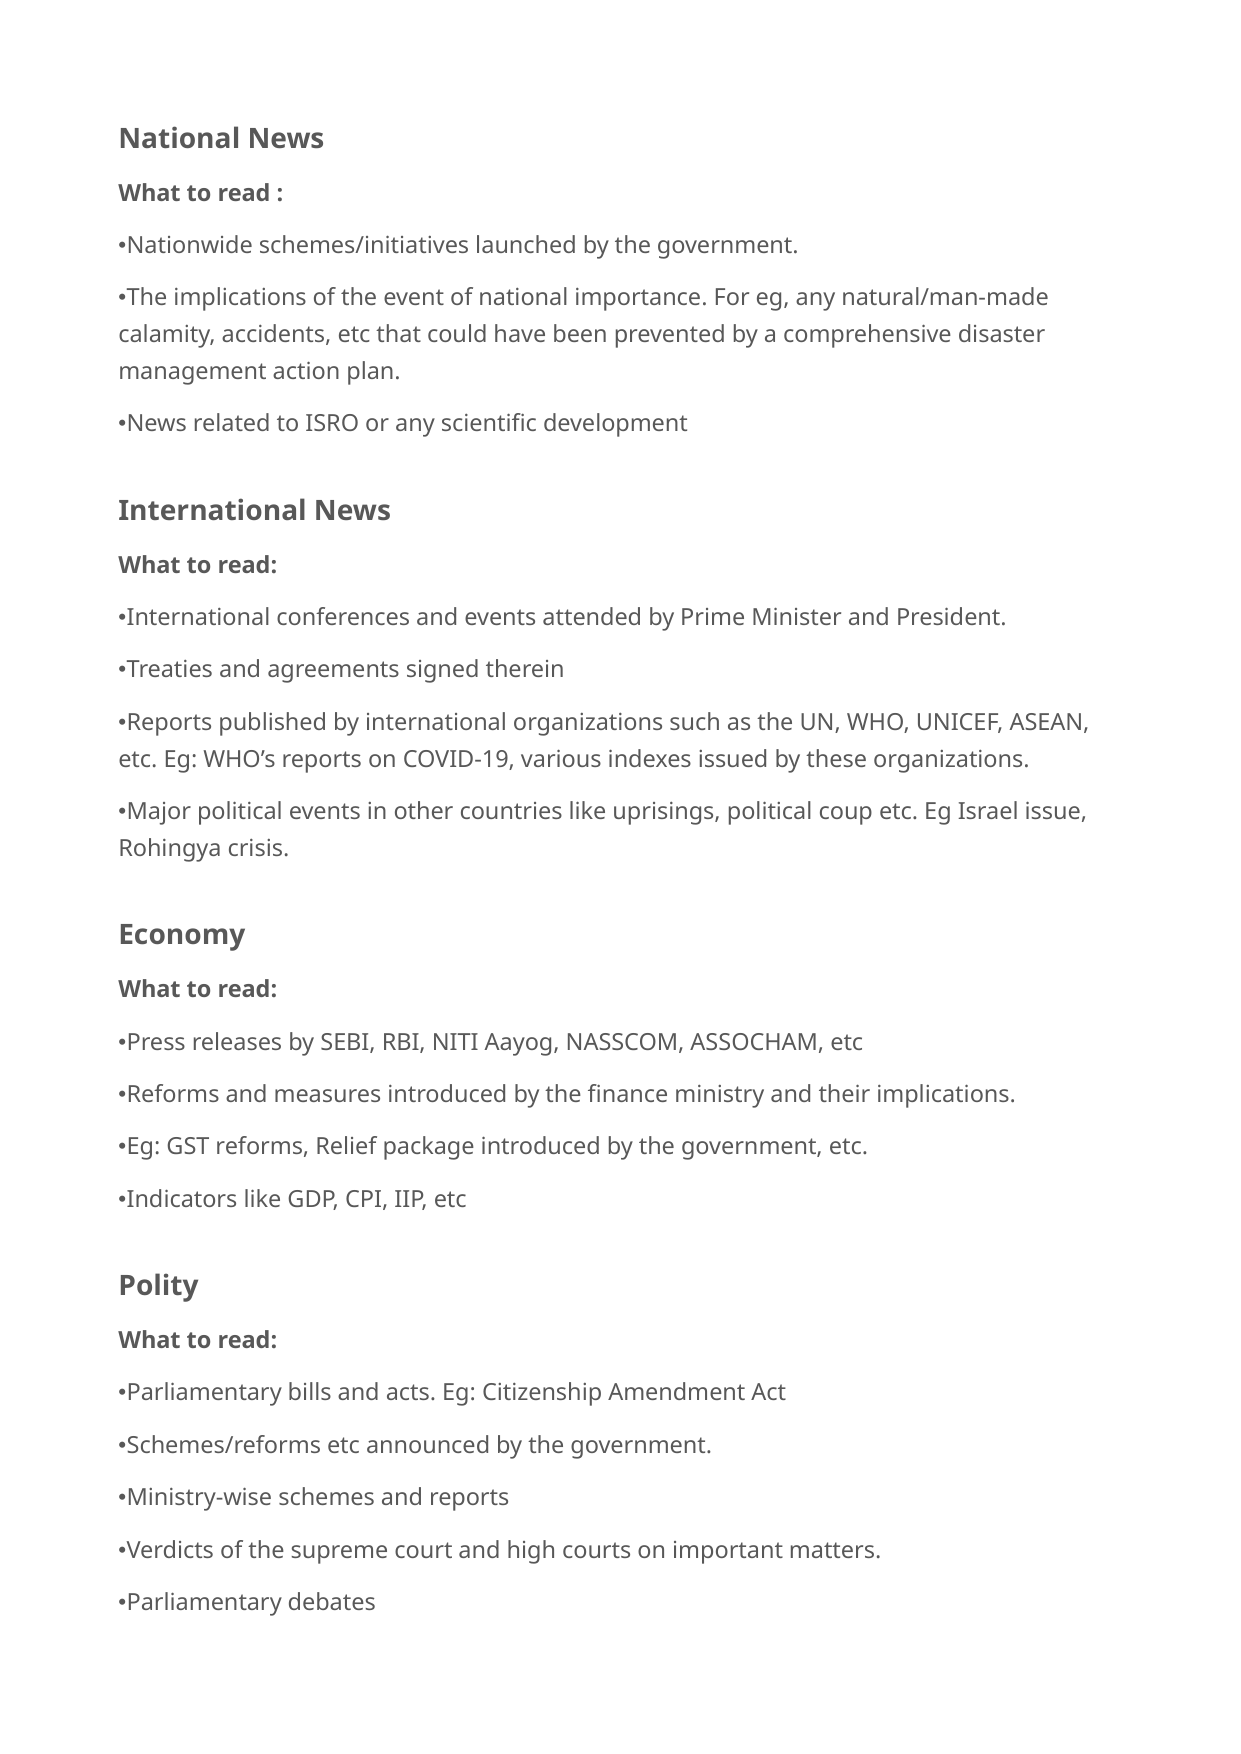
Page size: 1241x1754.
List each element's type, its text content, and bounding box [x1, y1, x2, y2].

list Eg: GST reforms, Relief package introduced by the government, etc. [118, 1129, 1122, 1162]
list Press releases by SEBI, RBI, NITI Aayog, NASSCOM, ASSOCHAM, etc [118, 1025, 1122, 1057]
list Reports published by international organizations such as the UN, WHO, UNICEF, ASEAN, etc. Eg: WHO’s reports on COVID-19, various indexes issued by these organizations. [118, 705, 1122, 774]
list International conferences and events attended by Prime Minister and President. [118, 600, 1122, 632]
list News related to ISRO or any scientific development [118, 407, 1122, 438]
text What to read: [118, 1323, 1122, 1355]
list Reforms and measures introduced by the finance ministry and their implications. [118, 1077, 1122, 1109]
list Ministry-wise schemes and reports [118, 1481, 1122, 1512]
list Major political events in other countries like uprisings, political coup etc. Eg Israel issue, Rohingya crisis. [118, 794, 1122, 863]
subtitle Polity [118, 1266, 1122, 1304]
list Parliamentary debates [118, 1585, 1122, 1617]
list Verdicts of the supreme court and high courts on important matters. [118, 1533, 1122, 1565]
list Parliamentary bills and acts. Eg: Citizenship Amendment Act [118, 1376, 1122, 1408]
list Indicators like GDP, CPI, IIP, etc [118, 1182, 1122, 1214]
subtitle International News [118, 490, 1122, 528]
text What to read: [118, 548, 1122, 580]
subtitle National News [118, 118, 1122, 156]
list The implications of the event of national importance. For eg, any natural/man-made calamity, accidents, etc that could have been prevented by a comprehensive disaster management action plan. [118, 281, 1122, 386]
list Schemes/reforms etc announced by the government. [118, 1428, 1122, 1460]
list Nationwide schemes/initiatives launched by the government. [118, 228, 1122, 260]
list Treaties and agreements signed therein [118, 653, 1122, 685]
text What to read: [118, 972, 1122, 1004]
text What to read : [118, 176, 1122, 208]
subtitle Economy [118, 915, 1122, 953]
